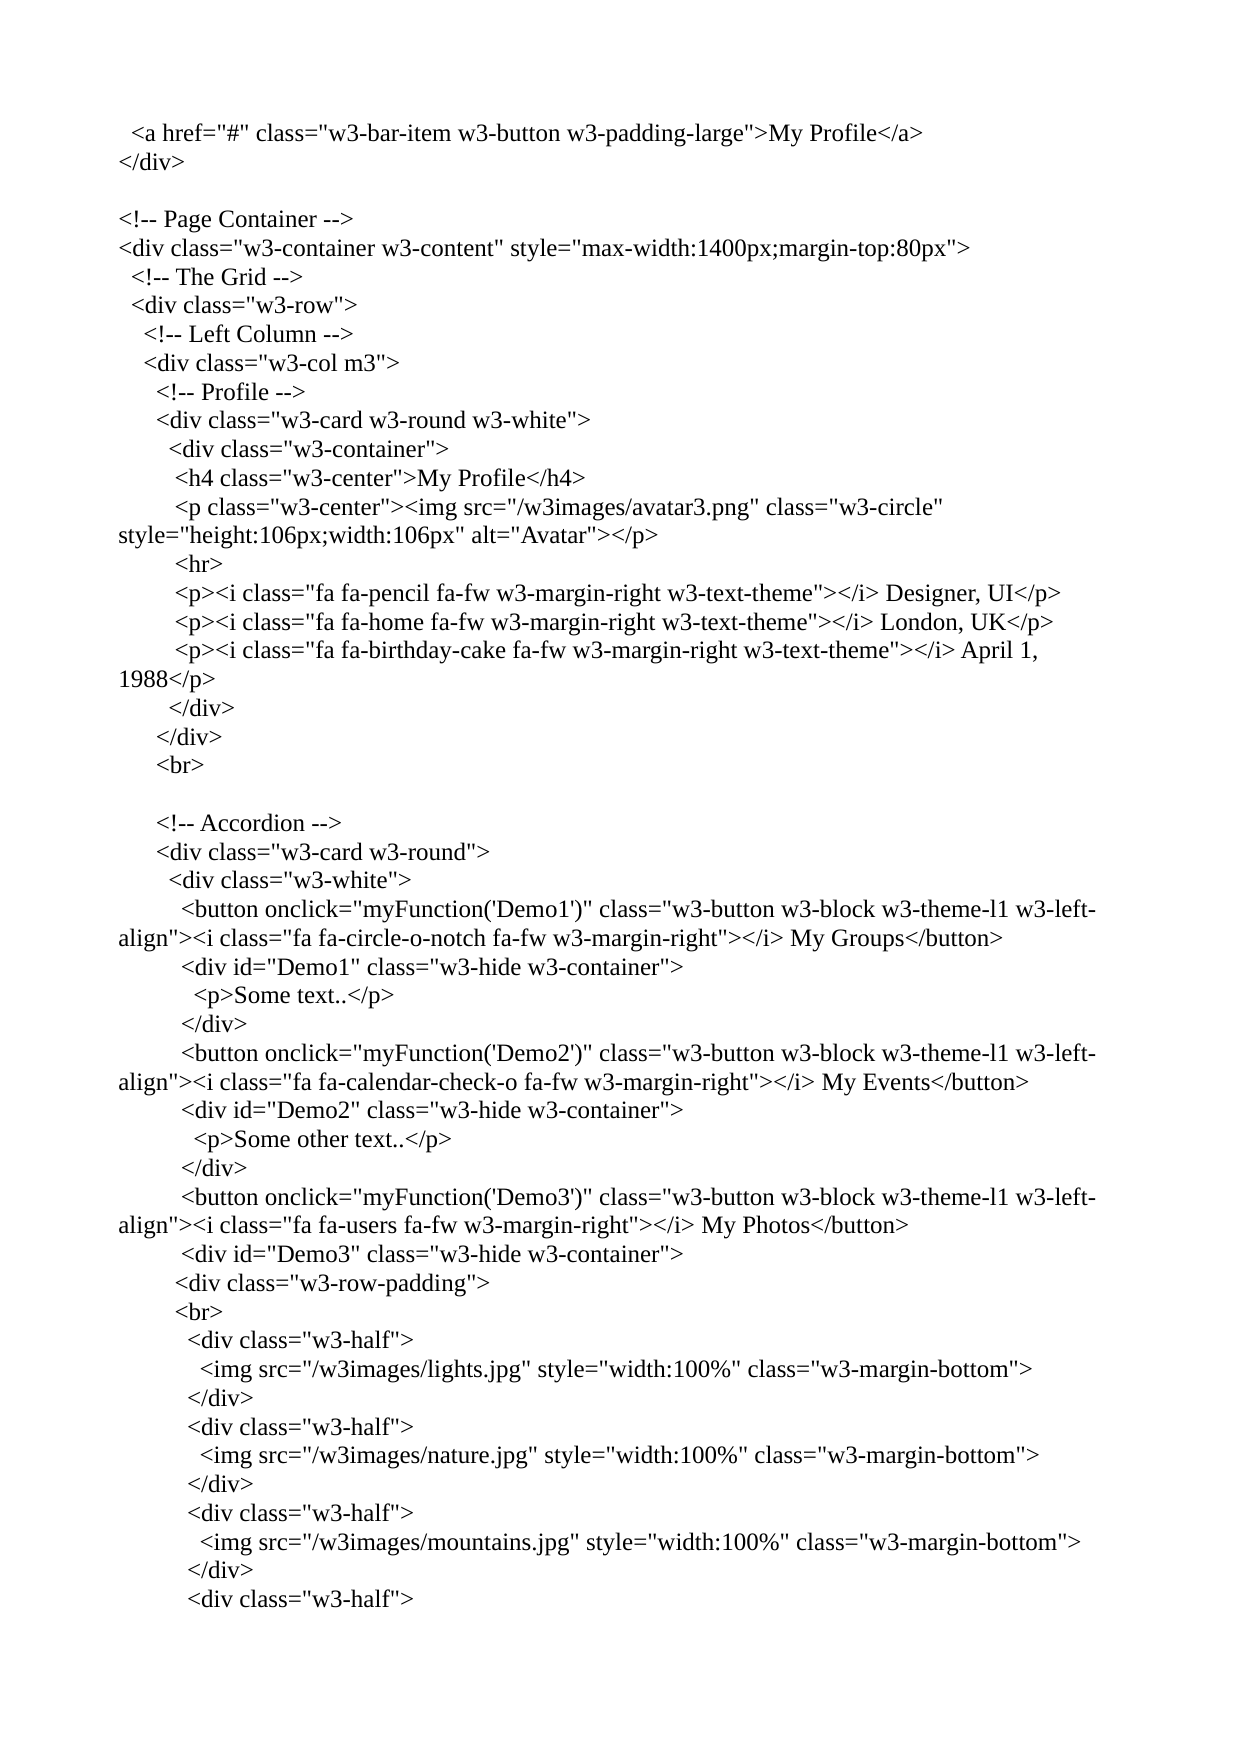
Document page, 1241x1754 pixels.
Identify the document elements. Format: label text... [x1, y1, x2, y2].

text <div class="w3-container"> [118, 434, 1122, 463]
text <button onclick="myFunction('Demo1')" class="w3-button w3-block w3-theme-l1 w3-left-align"><i class="fa fa-circle-o-notch fa-fw w3-margin-right"></i> My Groups</button> [118, 894, 1122, 952]
text <br> [118, 751, 1122, 779]
text </div> [118, 722, 1122, 751]
text <div class="w3-container w3-content" style="max-width:1400px;margin-top:80px"> [118, 233, 1122, 262]
text <!-- Page Container --> [118, 204, 1122, 233]
text <div class="w3-half"> [118, 1412, 1122, 1441]
text <div id="Demo1" class="w3-hide w3-container"> [118, 952, 1122, 981]
text </div> [118, 1469, 1122, 1498]
text <div class="w3-row-padding"> [118, 1268, 1122, 1297]
text <hr> [118, 549, 1122, 578]
text <p><i class="fa fa-pencil fa-fw w3-margin-right w3-text-theme"></i> Designer, UI</p> [118, 578, 1122, 607]
text <div class="w3-card w3-round"> [118, 837, 1122, 866]
text </div> [118, 1556, 1122, 1584]
text <div id="Demo3" class="w3-hide w3-container"> [118, 1239, 1122, 1268]
text <div class="w3-row"> [118, 291, 1122, 319]
text <button onclick="myFunction('Demo3')" class="w3-button w3-block w3-theme-l1 w3-left-align"><i class="fa fa-users fa-fw w3-margin-right"></i> My Photos</button> [118, 1182, 1122, 1239]
text <!-- Accordion --> [118, 808, 1122, 837]
text <a href="#" class="w3-bar-item w3-button w3-padding-large">My Profile</a> [118, 118, 1122, 147]
text <div class="w3-white"> [118, 866, 1122, 894]
text <img src="/w3images/nature.jpg" style="width:100%" class="w3-margin-bottom"> [118, 1441, 1122, 1469]
text </div> [118, 147, 1122, 176]
text <div class="w3-half"> [118, 1326, 1122, 1354]
text <!-- Profile --> [118, 377, 1122, 406]
text <p>Some text..</p> [118, 981, 1122, 1009]
text <div class="w3-card w3-round w3-white"> [118, 406, 1122, 434]
text <div class="w3-half"> [118, 1498, 1122, 1527]
text <p><i class="fa fa-birthday-cake fa-fw w3-margin-right w3-text-theme"></i> April 1, 1988</p> [118, 636, 1122, 693]
text <p>Some other text..</p> [118, 1124, 1122, 1153]
text </div> [118, 1009, 1122, 1038]
text <img src="/w3images/lights.jpg" style="width:100%" class="w3-margin-bottom"> [118, 1354, 1122, 1383]
text <p class="w3-center"><img src="/w3images/avatar3.png" class="w3-circle" style="height:106px;width:106px" alt="Avatar"></p> [118, 492, 1122, 549]
text <!-- Left Column --> [118, 319, 1122, 348]
text <div class="w3-col m3"> [118, 348, 1122, 377]
text <div id="Demo2" class="w3-hide w3-container"> [118, 1096, 1122, 1124]
text <img src="/w3images/mountains.jpg" style="width:100%" class="w3-margin-bottom"> [118, 1527, 1122, 1556]
text <button onclick="myFunction('Demo2')" class="w3-button w3-block w3-theme-l1 w3-left-align"><i class="fa fa-calendar-check-o fa-fw w3-margin-right"></i> My Events</button> [118, 1038, 1122, 1096]
text <h4 class="w3-center">My Profile</h4> [118, 463, 1122, 492]
text <br> [118, 1297, 1122, 1326]
text </div> [118, 1153, 1122, 1182]
text </div> [118, 1383, 1122, 1412]
text </div> [118, 693, 1122, 722]
text <p><i class="fa fa-home fa-fw w3-margin-right w3-text-theme"></i> London, UK</p> [118, 607, 1122, 636]
text <!-- The Grid --> [118, 262, 1122, 291]
text <div class="w3-half"> [118, 1584, 1122, 1613]
